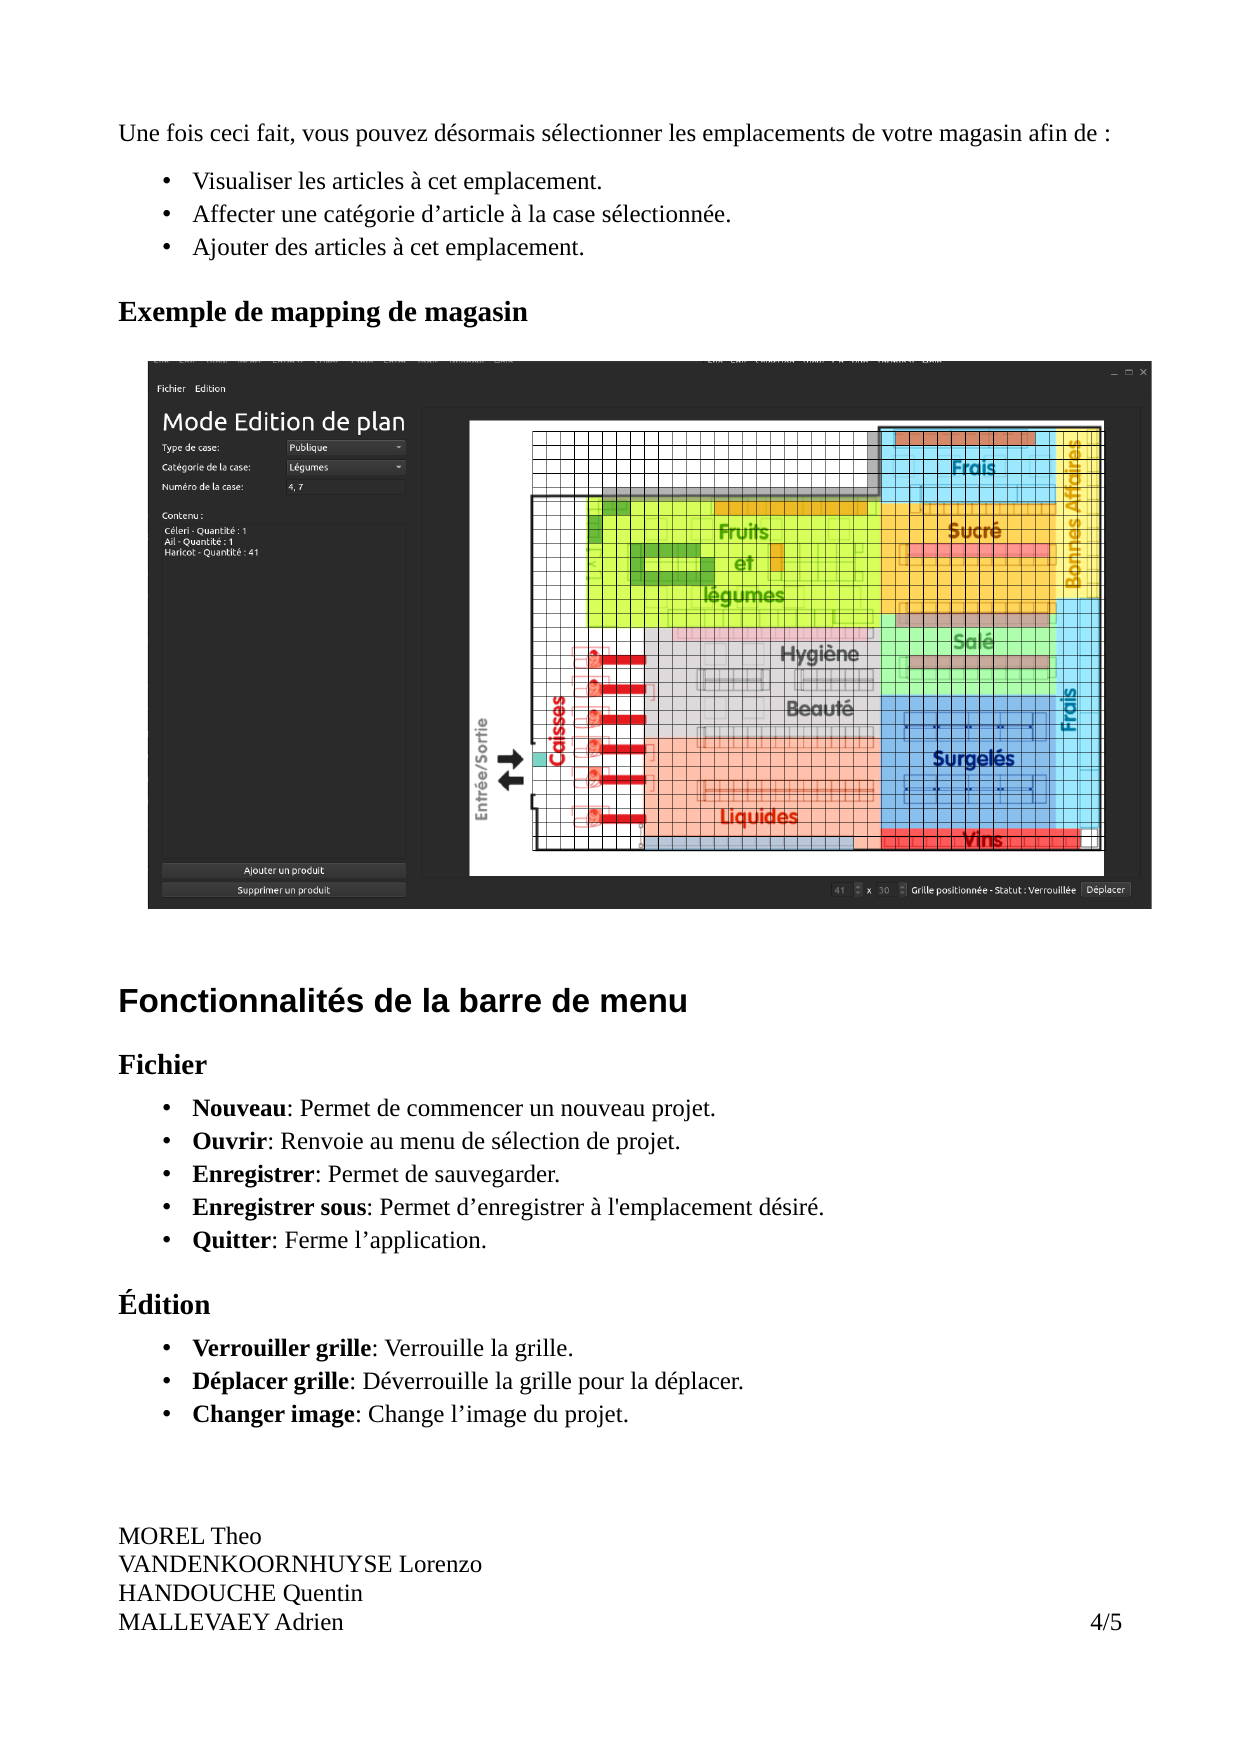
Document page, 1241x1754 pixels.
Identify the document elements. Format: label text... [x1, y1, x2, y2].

list Enregistrer: Permet de sauvegarder. [162, 1159, 1122, 1188]
picture [147, 361, 1152, 909]
list Enregistrer sous: Permet d’enregistrer à l'emplacement désiré. [162, 1192, 1122, 1221]
subtitle Exemple de mapping de magasin [118, 294, 1122, 327]
list Nouveau: Permet de commencer un nouveau projet. [162, 1093, 1122, 1122]
list Affecter une catégorie d’article à la case sélectionnée. [162, 199, 1122, 227]
list Ajouter des articles à cet emplacement. [162, 232, 1122, 261]
subtitle Fonctionnalités de la barre de menu [118, 982, 1122, 1020]
list Déplacer grille: Déverrouille la grille pour la déplacer. [162, 1366, 1122, 1395]
list Verrouiller grille: Verrouille la grille. [162, 1333, 1122, 1362]
list Visualiser les articles à cet emplacement. [162, 166, 1122, 194]
subtitle Édition [118, 1287, 1122, 1321]
subtitle Fichier [118, 1047, 1122, 1081]
list Quitter: Ferme l’application. [162, 1225, 1122, 1254]
list Ouvrir: Renvoie au menu de sélection de projet. [162, 1126, 1122, 1155]
text Une fois ceci fait, vous pouvez désormais sélectionner les emplacements de votre magasin afin de : [118, 118, 1122, 147]
list Changer image: Change l’image du projet. [162, 1399, 1122, 1428]
